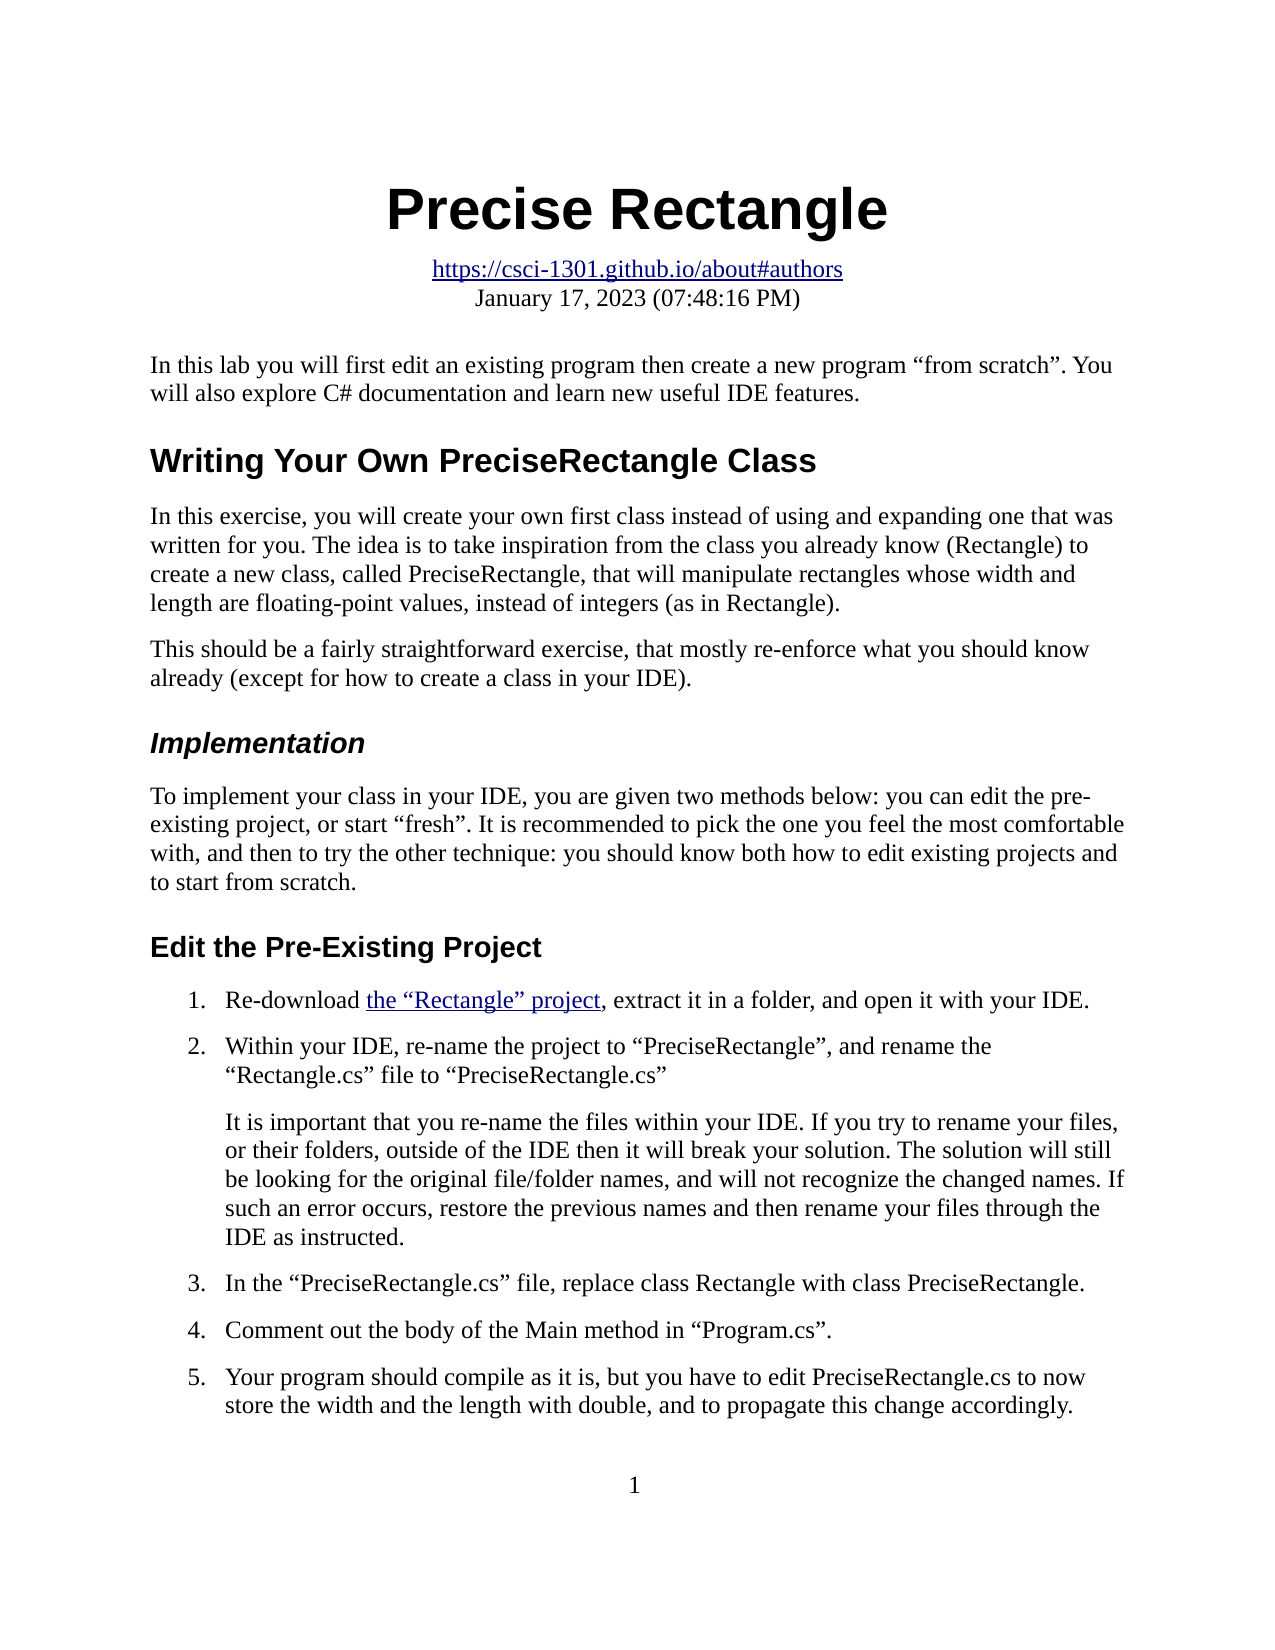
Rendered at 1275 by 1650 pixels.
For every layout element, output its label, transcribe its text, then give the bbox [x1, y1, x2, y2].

text To implement your class in your IDE, you are given two methods below: you can edit the pre-existing project, or start “fresh”. It is recommended to pick the one you feel the most comfortable with, and then to try the other technique: you should know both how to edit existing projects and to start from scratch. [150, 781, 1125, 896]
list In the “PreciseRectangle.cs” file, replace class Rectangle with class PreciseRectangle. [187, 1268, 1125, 1297]
text This should be a fairly straightforward exercise, that mostly re-enforce what you should know already (except for how to create a class in your IDE). [150, 634, 1125, 692]
list Comment out the body of the Main method in “Program.cs”. [187, 1315, 1125, 1344]
title Precise Rectangle [150, 175, 1125, 242]
text January 17, 2023 (07:48:16 PM) [150, 283, 1125, 312]
subtitle Writing Your Own PreciseRectangle Class [150, 441, 1125, 480]
subtitle Implementation [150, 726, 1125, 759]
text In this exercise, you will create your own first class instead of using and expanding one that was written for you. The idea is to take inspiration from the class you already know (Rectangle) to create a new class, called PreciseRectangle, that will manipulate rectangles whose width and length are floating-point values, instead of integers (as in Rectangle). [150, 501, 1125, 616]
list Your program should compile as it is, but you have to edit PreciseRectangle.cs to now store the width and the length with double, and to propagate this change accordingly. [187, 1362, 1125, 1419]
text https://csci-1301.github.io/about#authors [150, 254, 1125, 283]
text In this lab you will first edit an existing program then create a new program “from scratch”. You will also explore C# documentation and learn new useful IDE features. [150, 350, 1125, 407]
list Re-download the “Rectangle” project, extract it in a folder, and open it with your IDE. [187, 985, 1125, 1013]
list Within your IDE, re-name the project to “PreciseRectangle”, and rename the “Rectangle.cs” file to “PreciseRectangle.cs” [187, 1031, 1125, 1089]
list It is important that you re-name the files within your IDE. If you try to rename your files, or their folders, outside of the IDE then it will break your solution. The solution will still be looking for the original file/folder names, and will not recognize the changed names. If such an error occurs, restore the previous names and then rename your files through the IDE as instructed. [187, 1107, 1125, 1251]
subtitle Edit the Pre-Existing Project [150, 930, 1125, 963]
